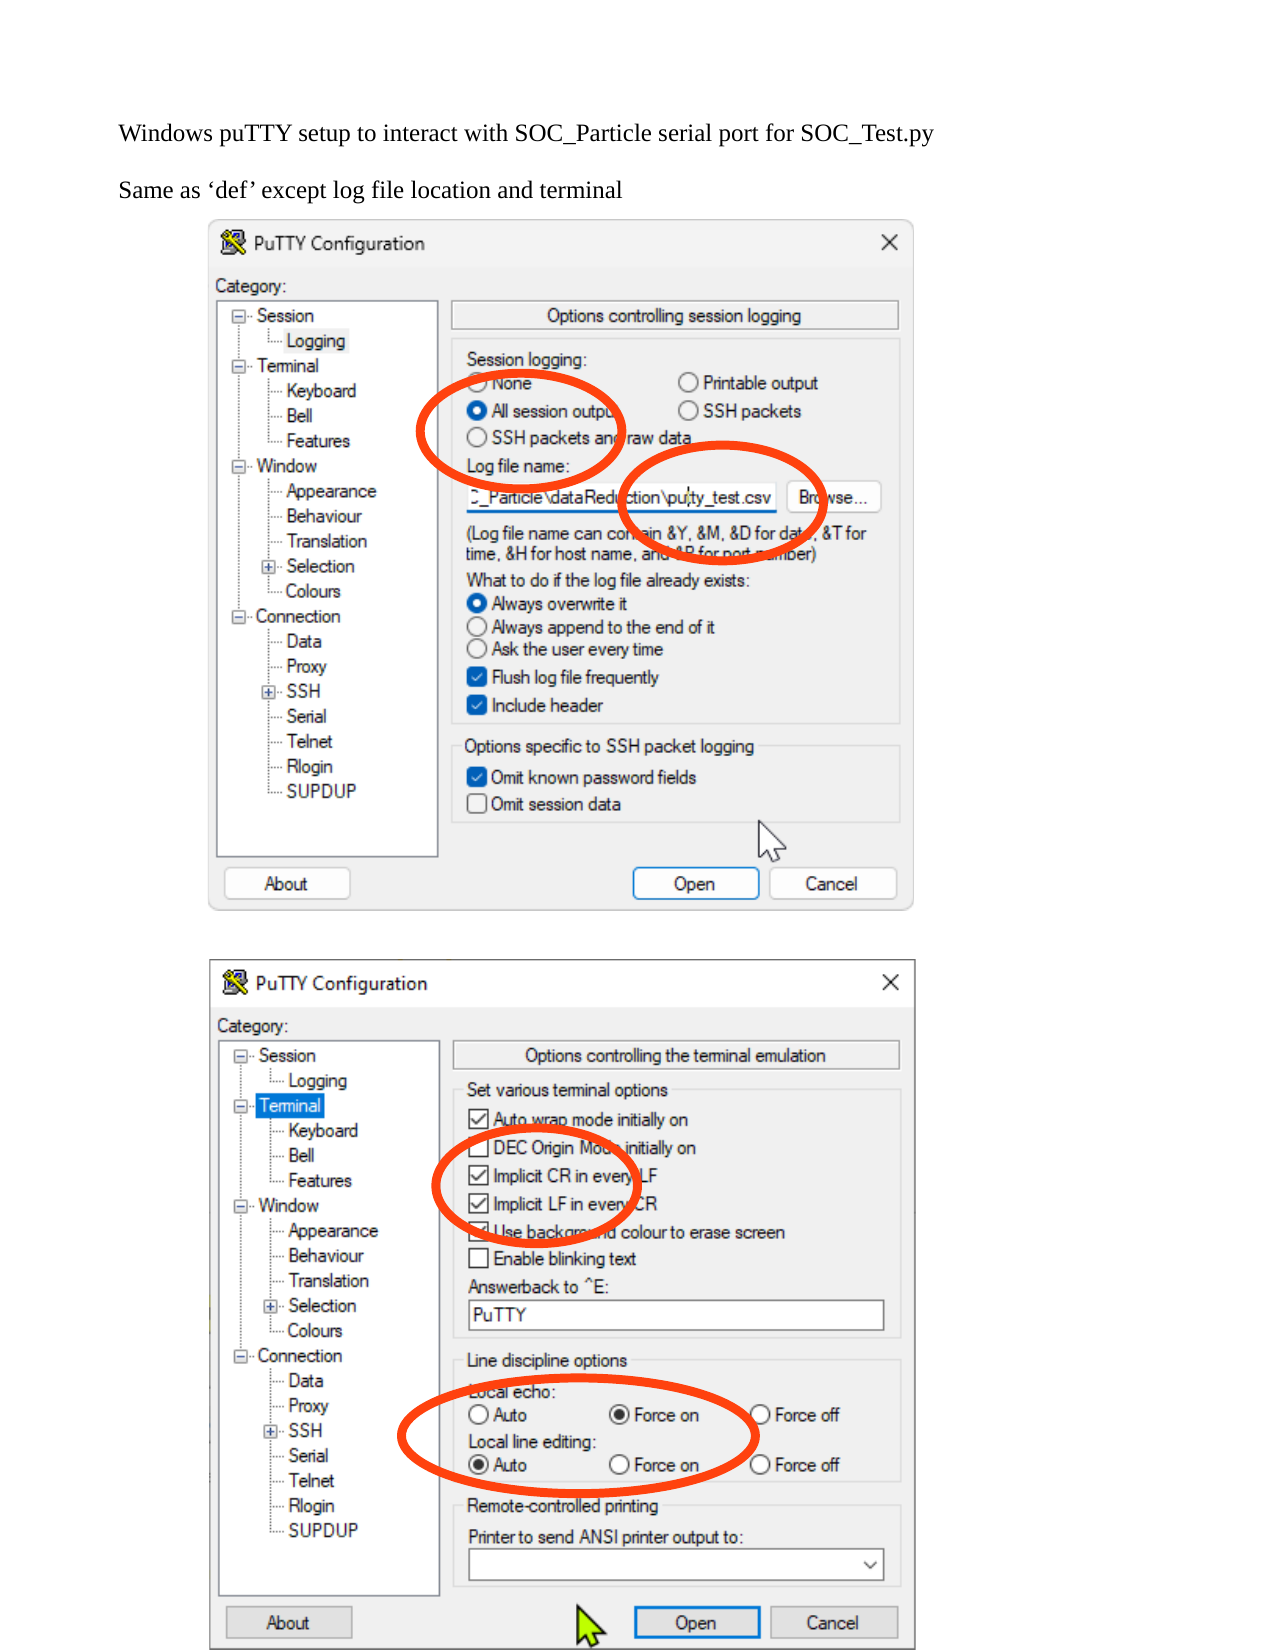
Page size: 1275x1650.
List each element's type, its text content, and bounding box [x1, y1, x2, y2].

picture [209, 959, 916, 1650]
text Same as ‘def’ except log file location and terminal [118, 176, 1157, 204]
picture [207, 219, 914, 911]
text Windows puTTY setup to interact with SOC_Particle serial port for SOC_Test.py [118, 118, 1157, 147]
